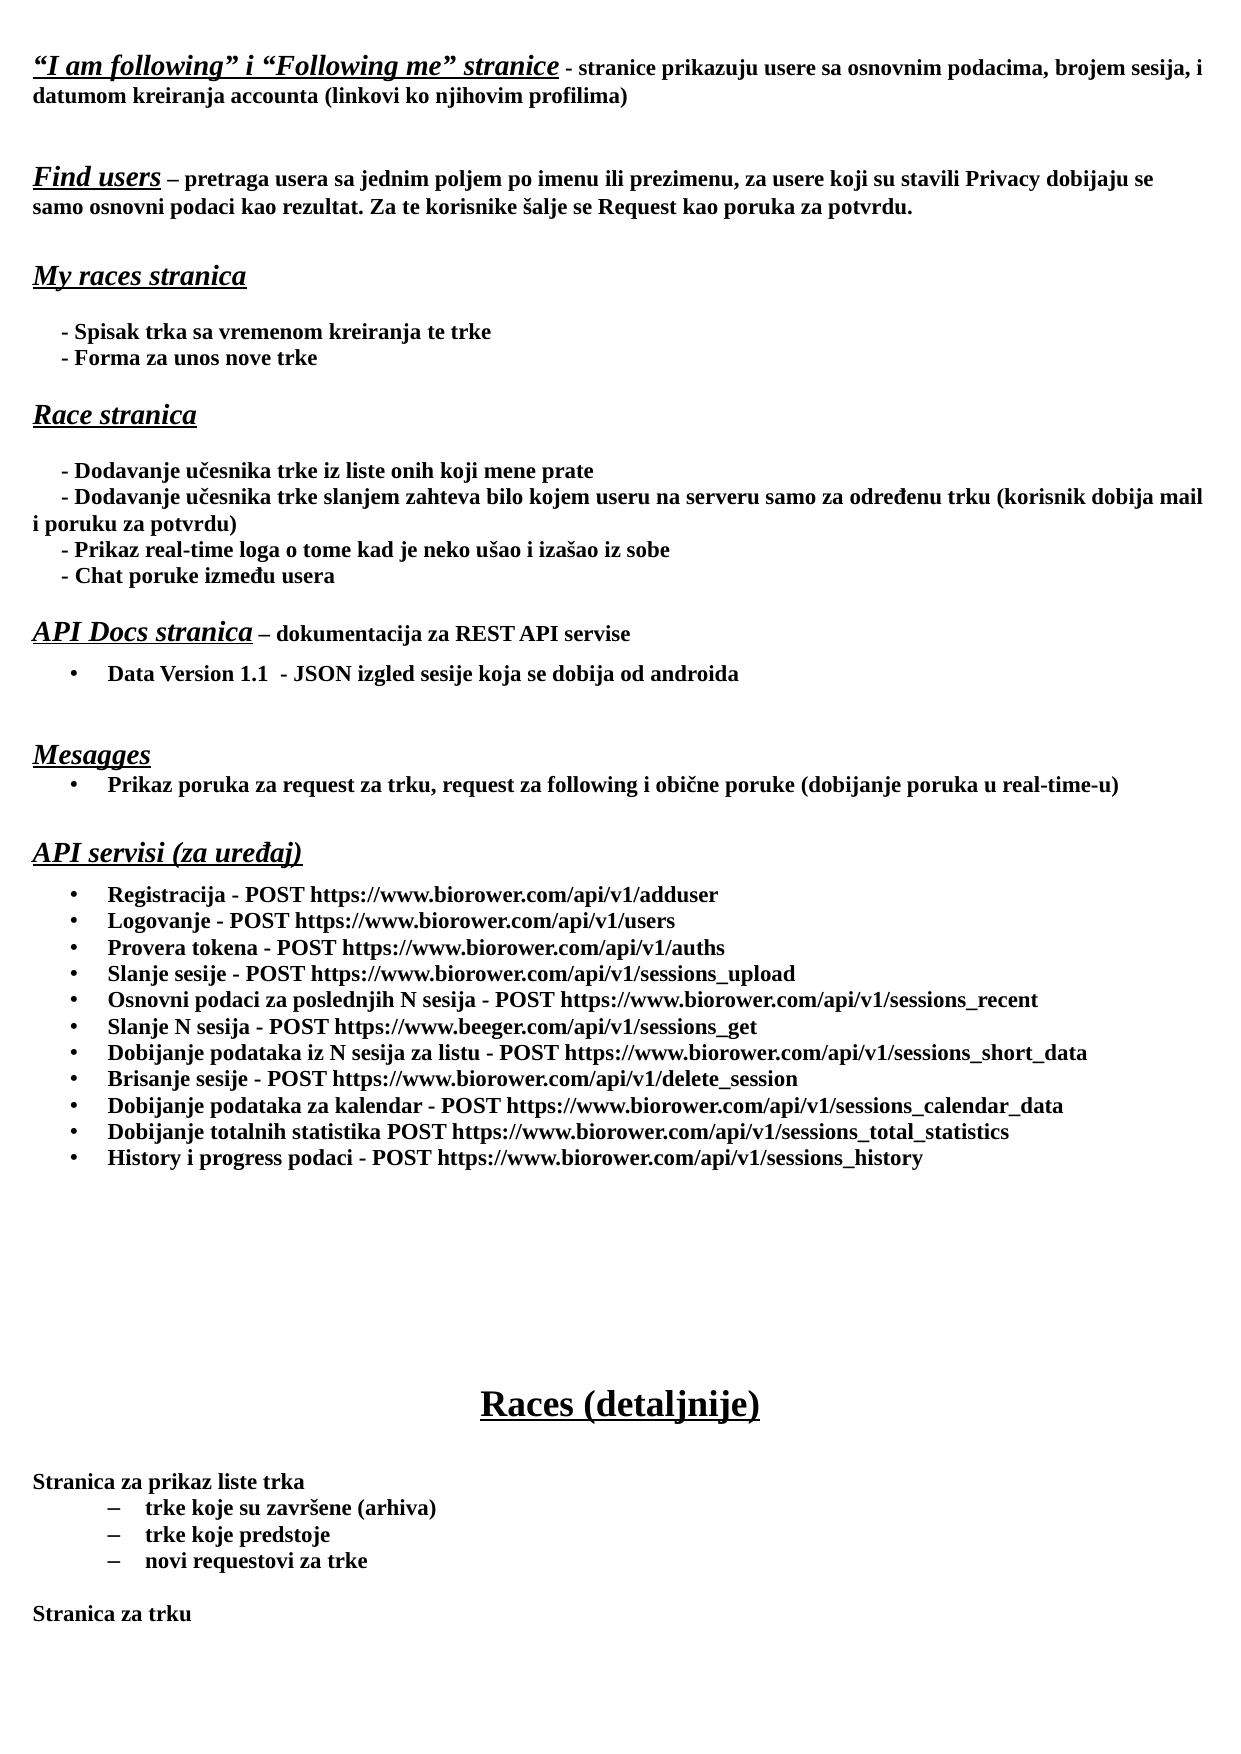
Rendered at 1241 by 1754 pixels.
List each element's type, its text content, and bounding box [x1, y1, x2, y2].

text - Forma za unos nove trke [32, 344, 1208, 371]
list Prikaz poruka za request za trku, request za following i obične poruke (dobijanje poruka u real-time-u) [70, 771, 1208, 797]
list History i progress podaci - POST https://www.biorower.com/api/v1/sessions_history [70, 1144, 1208, 1171]
list Slanje sesije - POST https://www.biorower.com/api/v1/sessions_upload [70, 960, 1208, 986]
list Dobijanje podataka za kalendar - POST https://www.biorower.com/api/v1/sessions_calendar_data [70, 1092, 1208, 1118]
list Registracija - POST https://www.biorower.com/api/v1/adduser [70, 881, 1208, 907]
list trke koje predstoje [107, 1521, 1208, 1547]
text Stranica za prikaz liste trka [32, 1468, 1208, 1494]
list Dobijanje totalnih statistika POST https://www.biorower.com/api/v1/sessions_total_statistics [70, 1118, 1208, 1144]
list Provera tokena - POST https://www.biorower.com/api/v1/auths [70, 934, 1208, 960]
text My races stranica [32, 258, 1208, 292]
list Osnovni podaci za poslednjih N sesija - POST https://www.biorower.com/api/v1/sessions_recent [70, 986, 1208, 1013]
list Logovanje - POST https://www.biorower.com/api/v1/users [70, 907, 1208, 934]
subtitle “I am following” i “Following me” stranice - stranice prikazuju usere sa osnovnim podacima, brojem sesija, i datumom kreiranja accounta (linkovi ko njihovim profilima) [32, 48, 1208, 108]
text - Spisak trka sa vremenom kreiranja te trke [32, 318, 1208, 344]
list Data Version 1.1 - JSON izgled sesije koja se dobija od androida [70, 660, 1208, 686]
list Dobijanje podataka iz N sesija za listu - POST https://www.biorower.com/api/v1/sessions_short_data [70, 1039, 1208, 1065]
list novi requestovi za trke [107, 1547, 1208, 1573]
text - Chat poruke između usera [32, 562, 1208, 589]
text Races (detaljnije) [32, 1382, 1208, 1425]
subtitle API servisi (za uređaj) [32, 835, 1208, 868]
list Slanje N sesija - POST https://www.beeger.com/api/v1/sessions_get [70, 1013, 1208, 1039]
text Find users – pretraga usera sa jednim poljem po imenu ili prezimenu, za usere koji su stavili Privacy dobijaju se samo osnovni podaci kao rezultat. Za te korisnike šalje se Request kao poruka za potvrdu. [32, 159, 1208, 219]
text Stranica za trku [32, 1600, 1208, 1626]
text - Dodavanje učesnika trke slanjem zahteva bilo kojem useru na serveru samo za određenu trku (korisnik dobija mail i poruku za potvrdu) [32, 483, 1208, 536]
subtitle API Docs stranica – dokumentacija za REST API servise [32, 614, 1208, 647]
text - Dodavanje učesnika trke iz liste onih koji mene prate [32, 457, 1208, 483]
text Race stranica [32, 397, 1208, 431]
text - Prikaz real-time loga o tome kad je neko ušao i izašao iz sobe [32, 536, 1208, 562]
list trke koje su završene (arhiva) [107, 1494, 1208, 1521]
text Mesagges [32, 737, 1208, 771]
list Brisanje sesije - POST https://www.biorower.com/api/v1/delete_session [70, 1065, 1208, 1092]
